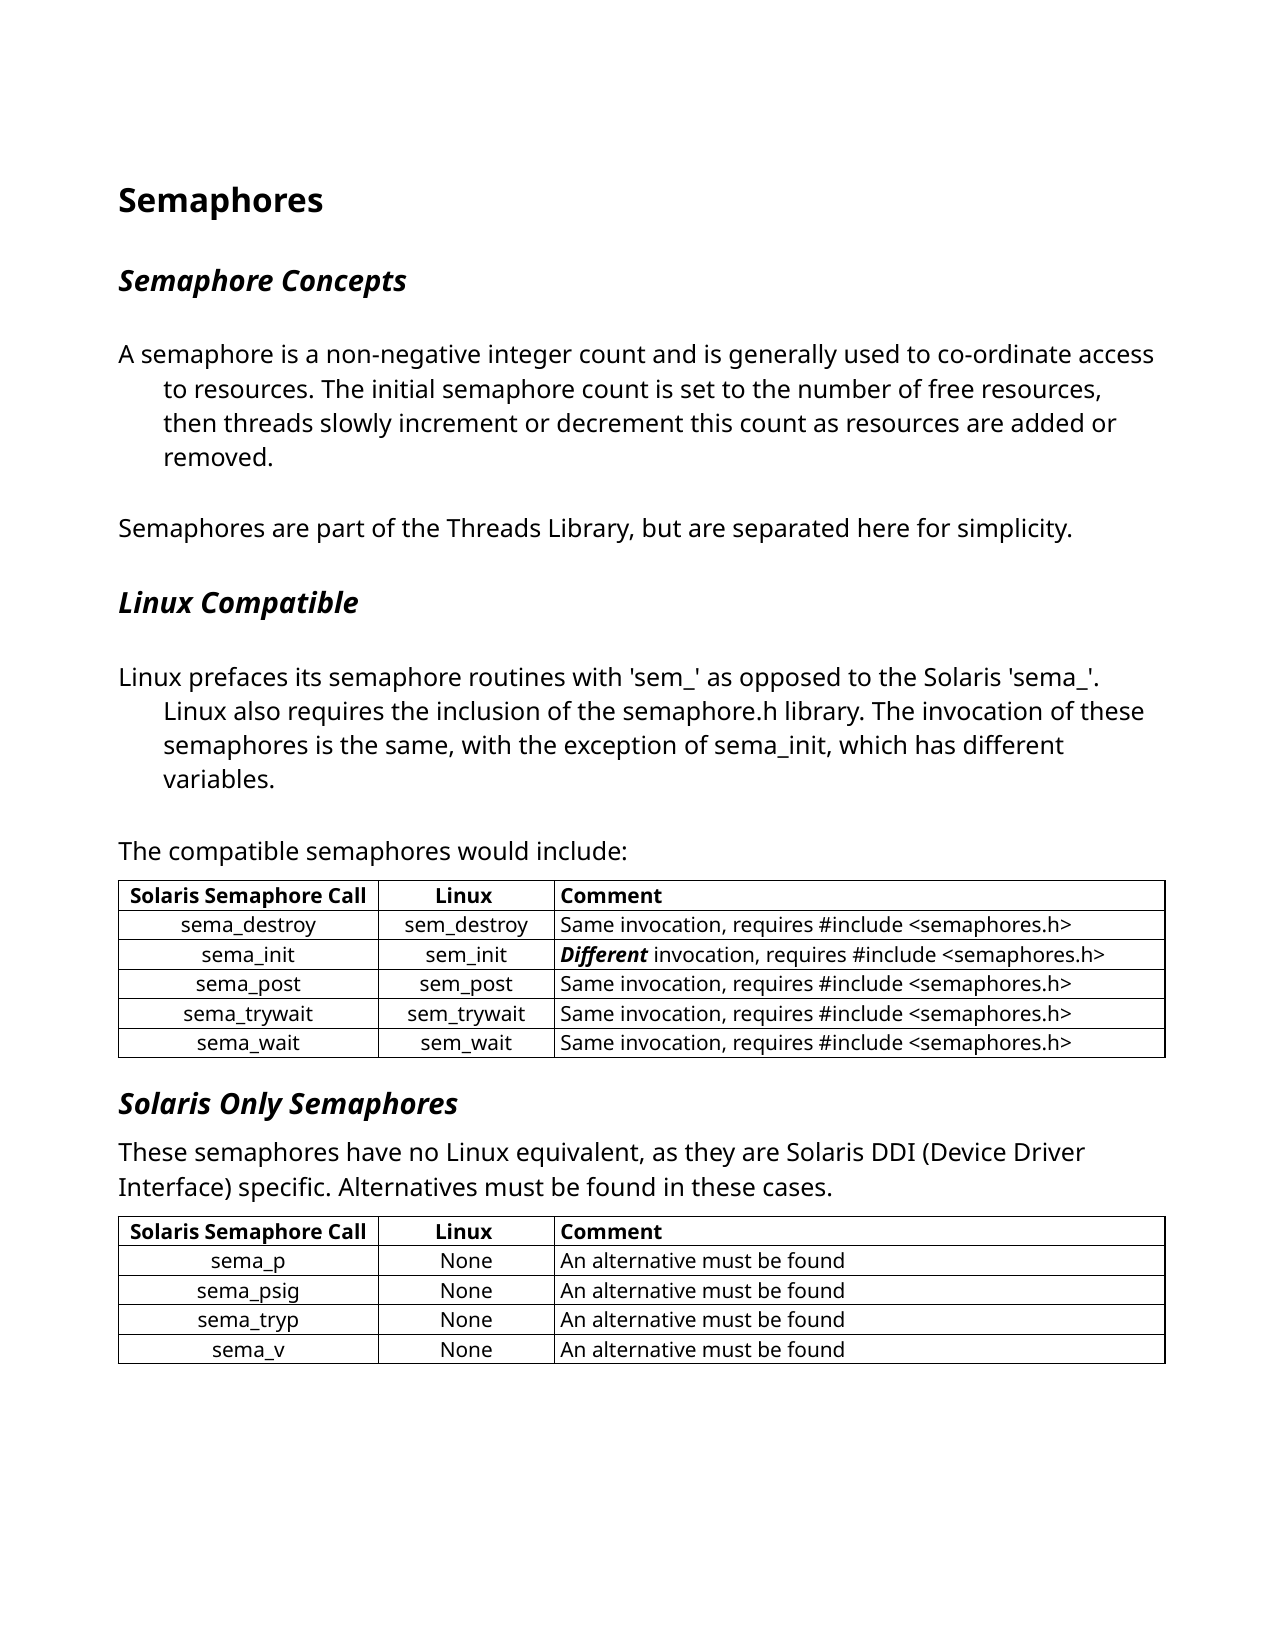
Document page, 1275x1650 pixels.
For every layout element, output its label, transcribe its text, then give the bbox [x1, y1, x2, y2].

table_cell sem_trywait [379, 999, 554, 1027]
table_header Solaris Semaphore Call [119, 881, 378, 909]
table_cell Same invocation, requires #include <semaphores.h> [555, 970, 1164, 998]
table_cell sema_trywait [119, 999, 378, 1027]
text The compatible semaphores would include: [118, 833, 1157, 867]
table_cell An alternative must be found [555, 1246, 1164, 1275]
subtitle Semaphores [118, 177, 1157, 222]
text A semaphore is a non-negative integer count and is generally used to co-ordinate access to resources. The initial semaphore count is set to the number of free resources, then threads slowly increment or decrement this count as resources are added or removed. [118, 337, 1157, 473]
table_cell Same invocation, requires #include <semaphores.h> [555, 911, 1164, 939]
text Semaphores are part of the Threads Library, but are separated here for simplicity. [118, 511, 1157, 545]
table_cell Same invocation, requires #include <semaphores.h> [555, 999, 1164, 1027]
table_cell sem_wait [379, 1029, 554, 1057]
table_cell None [379, 1246, 554, 1275]
text Linux prefaces its semaphore routines with 'sem_' as opposed to the Solaris 'sema_'. Linux also requires the inclusion of the semaphore.h library. The invocation of these semaphores is the same, with the exception of sema_init, which has different variables. [118, 660, 1157, 796]
table_cell None [379, 1305, 554, 1334]
table_cell None [379, 1276, 554, 1304]
table_cell sema_p [119, 1246, 378, 1275]
subtitle Linux Compatible [118, 582, 1157, 622]
table_cell None [379, 1335, 554, 1363]
table_header Linux [379, 881, 554, 909]
table_cell sema_init [119, 940, 378, 968]
table_cell An alternative must be found [555, 1305, 1164, 1334]
table_header Comment [555, 1217, 1164, 1245]
table_header Linux [379, 1217, 554, 1245]
table_cell sema_v [119, 1335, 378, 1363]
table_cell sema_post [119, 970, 378, 998]
table_cell sem_init [379, 940, 554, 968]
table_cell An alternative must be found [555, 1276, 1164, 1304]
table_cell An alternative must be found [555, 1335, 1164, 1363]
table_cell sema_wait [119, 1029, 378, 1057]
table_cell sema_psig [119, 1276, 378, 1304]
table_cell sema_destroy [119, 911, 378, 939]
table_cell Same invocation, requires #include <semaphores.h> [555, 1029, 1164, 1057]
table_cell Different invocation, requires #include <semaphores.h> [555, 940, 1164, 968]
subtitle Semaphore Concepts [118, 260, 1157, 300]
table_header Solaris Semaphore Call [119, 1217, 378, 1245]
table_cell sema_tryp [119, 1305, 378, 1334]
table_cell sem_destroy [379, 911, 554, 939]
text These semaphores have no Linux equivalent, as they are Solaris DDI (Device Driver Interface) specific. Alternatives must be found in these cases. [118, 1135, 1157, 1203]
table_cell sem_post [379, 970, 554, 998]
table_header Comment [555, 881, 1164, 909]
subtitle Solaris Only Semaphores [118, 1083, 1157, 1123]
